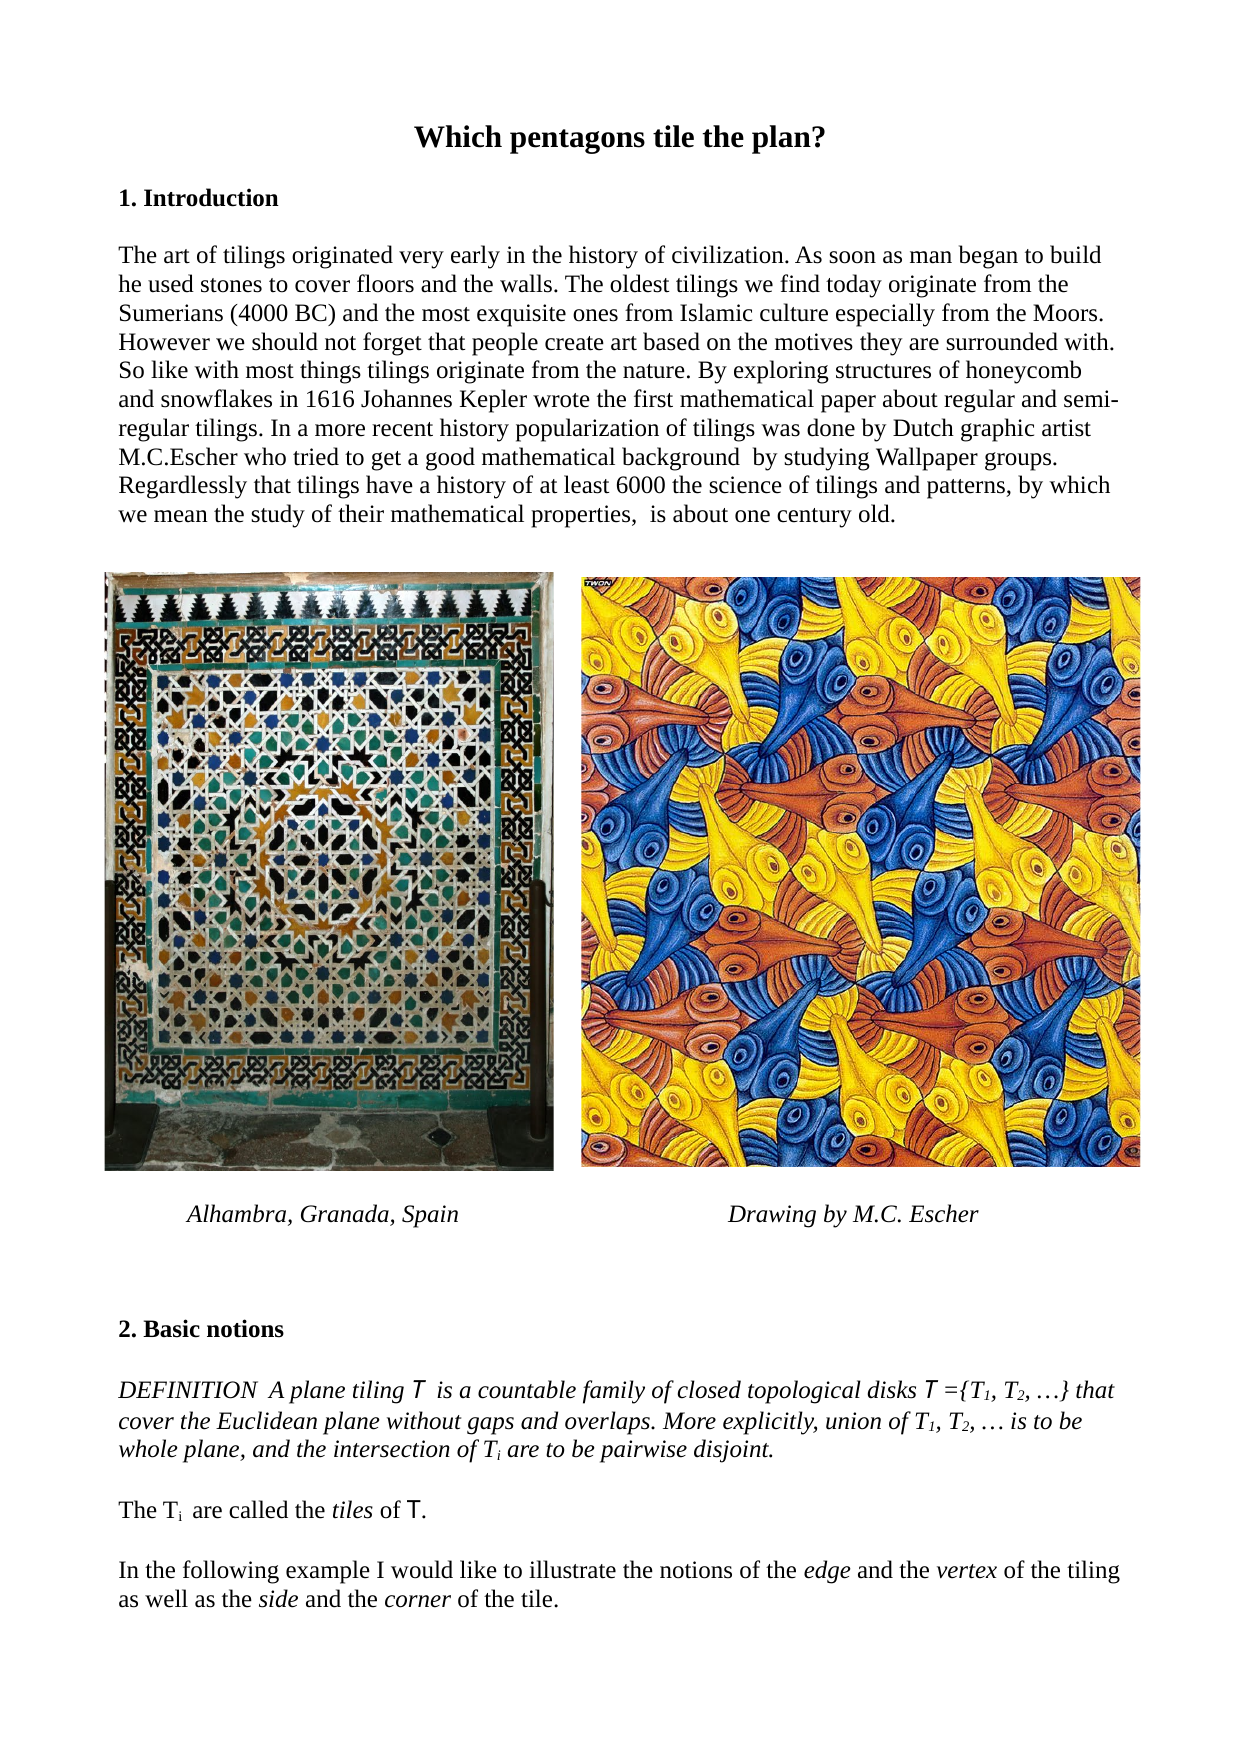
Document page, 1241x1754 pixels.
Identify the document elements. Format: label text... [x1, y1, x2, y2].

text The art of tilings originated very early in the history of civilization. As soon as man began to build he used stones to cover floors and the walls. The oldest tilings we find today originate from the Sumerians (4000 BC) and the most exquisite ones from Islamic culture especially from the Moors. However we should not forget that people create art based on the motives they are surrounded with. So like with most things tilings originate from the nature. By exploring structures of honeycomb and snowflakes in 1616 Johannes Kepler wrote the first mathematical paper about regular and semi-regular tilings. In a more recent history popularization of tilings was done by Dutch graphic artist M.C.Escher who tried to get a good mathematical background by studying Wallpaper groups. Regardlessly that tilings have a history of at least 6000 the science of tilings and patterns, by which we mean the study of their mathematical properties, is about one century old. [118, 240, 1122, 528]
text The Ti are called the tiles of T. [118, 1492, 1122, 1526]
text DEFINITION A plane tiling T is a countable family of closed topological disks T ={T1, T2, …} that cover the Euclidean plane without gaps and overlaps. More explicitly, union of T1, T2, … is to be whole plane, and the intersection of Ti are to be pairwise disjoint. [118, 1372, 1122, 1463]
picture [581, 577, 1141, 1167]
picture [104, 572, 554, 1171]
text Which pentagons tile the plan? [118, 118, 1122, 154]
text Alhambra, Granada, Spain Drawing by M.C. Escher [118, 1199, 1122, 1228]
text In the following example I would like to illustrate the notions of the edge and the vertex of the tiling as well as the side and the corner of the tile. [118, 1555, 1122, 1612]
text 1. Introduction [118, 183, 1122, 212]
text 2. Basic notions [118, 1314, 1122, 1343]
